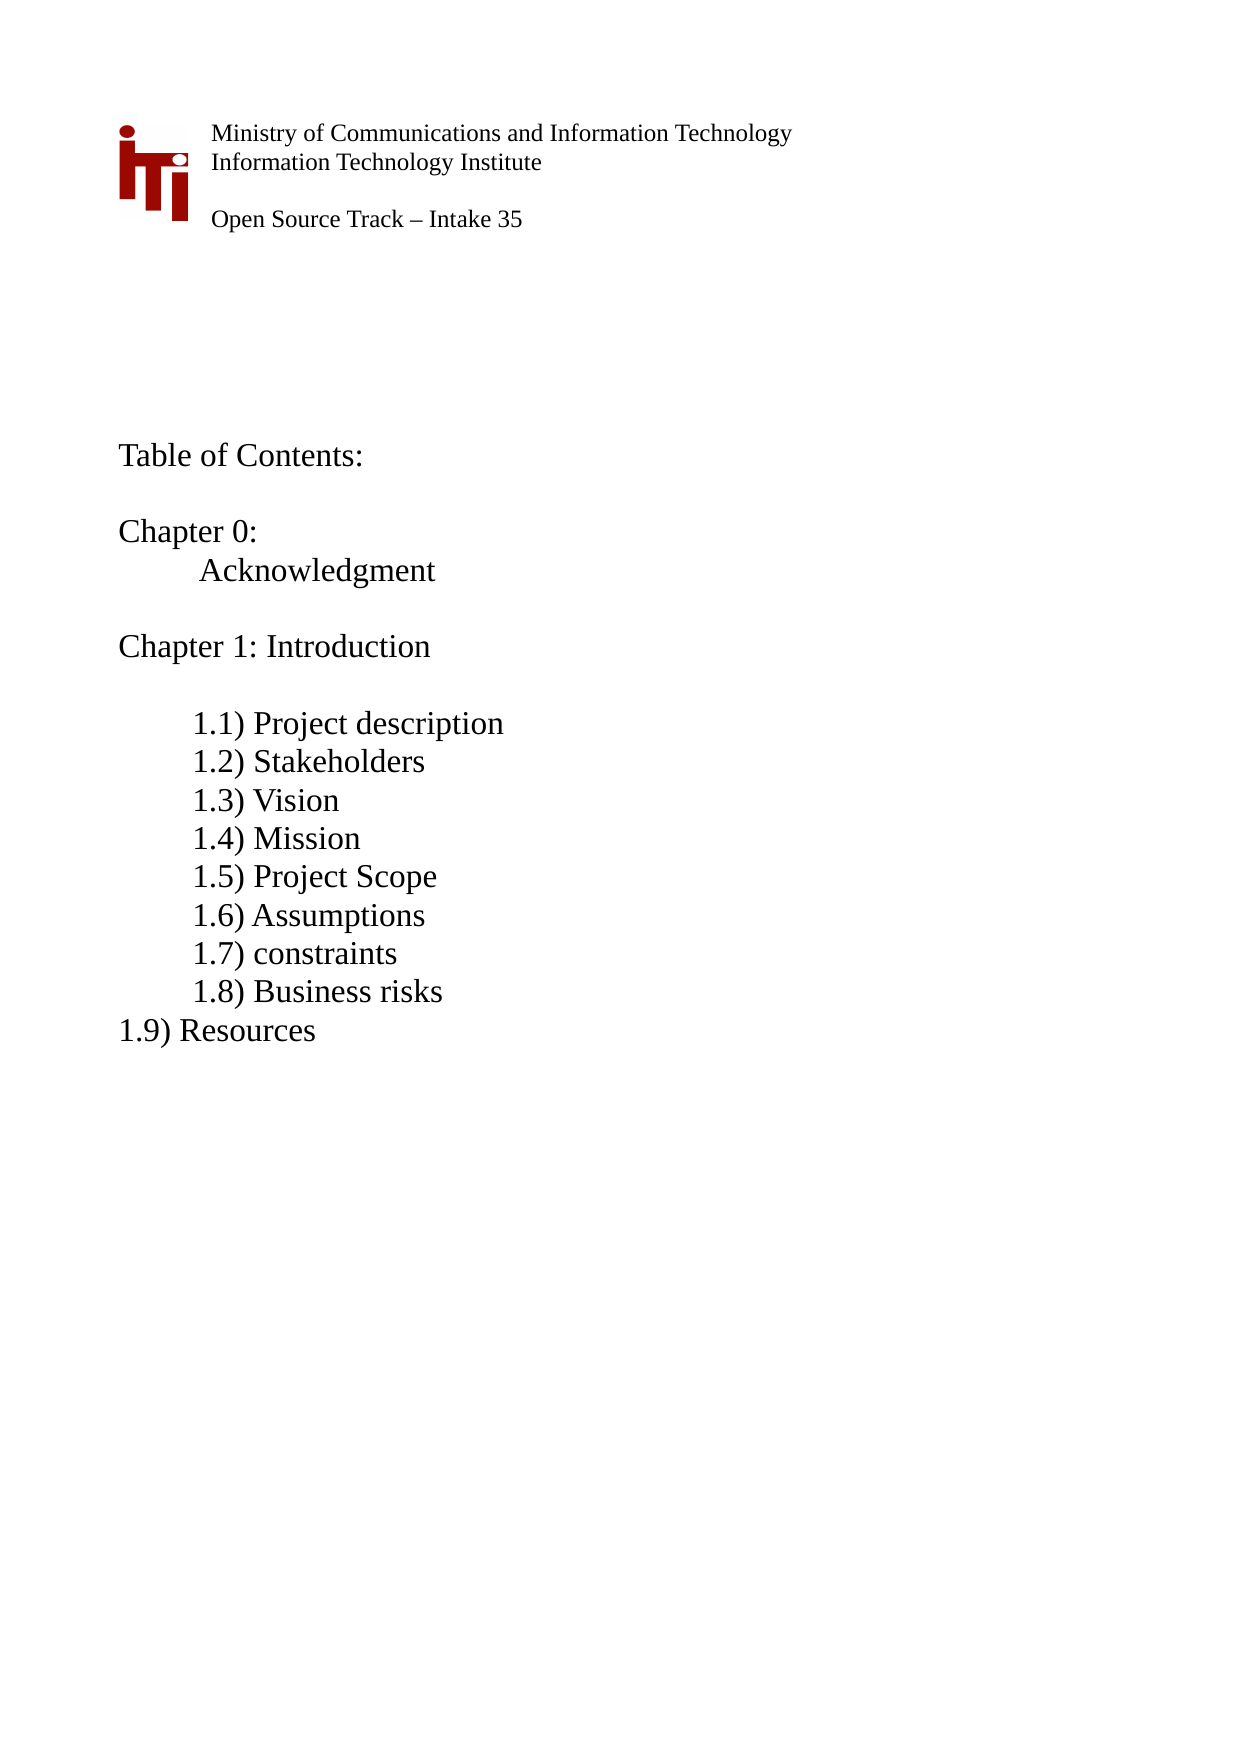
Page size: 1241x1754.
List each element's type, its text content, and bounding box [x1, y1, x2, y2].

text 1.7) constraints [118, 933, 1122, 972]
text 1.8) Business risks [118, 972, 1122, 1010]
text Chapter 1: Introduction [118, 627, 1122, 665]
text Table of Contents: [118, 435, 1122, 473]
text 1.3) Vision [118, 780, 1122, 818]
text Chapter 0: [118, 512, 1122, 550]
text 1.6) Assumptions [118, 895, 1122, 933]
text 1.4) Mission [118, 818, 1122, 857]
text 1.5) Project Scope [118, 857, 1122, 895]
text Acknowledgment [118, 550, 1122, 588]
text 1.2) Stakeholders [118, 742, 1122, 780]
picture [119, 125, 189, 221]
text 1.9) Resources [118, 1010, 1122, 1048]
text 1.1) Project description [118, 703, 1122, 742]
